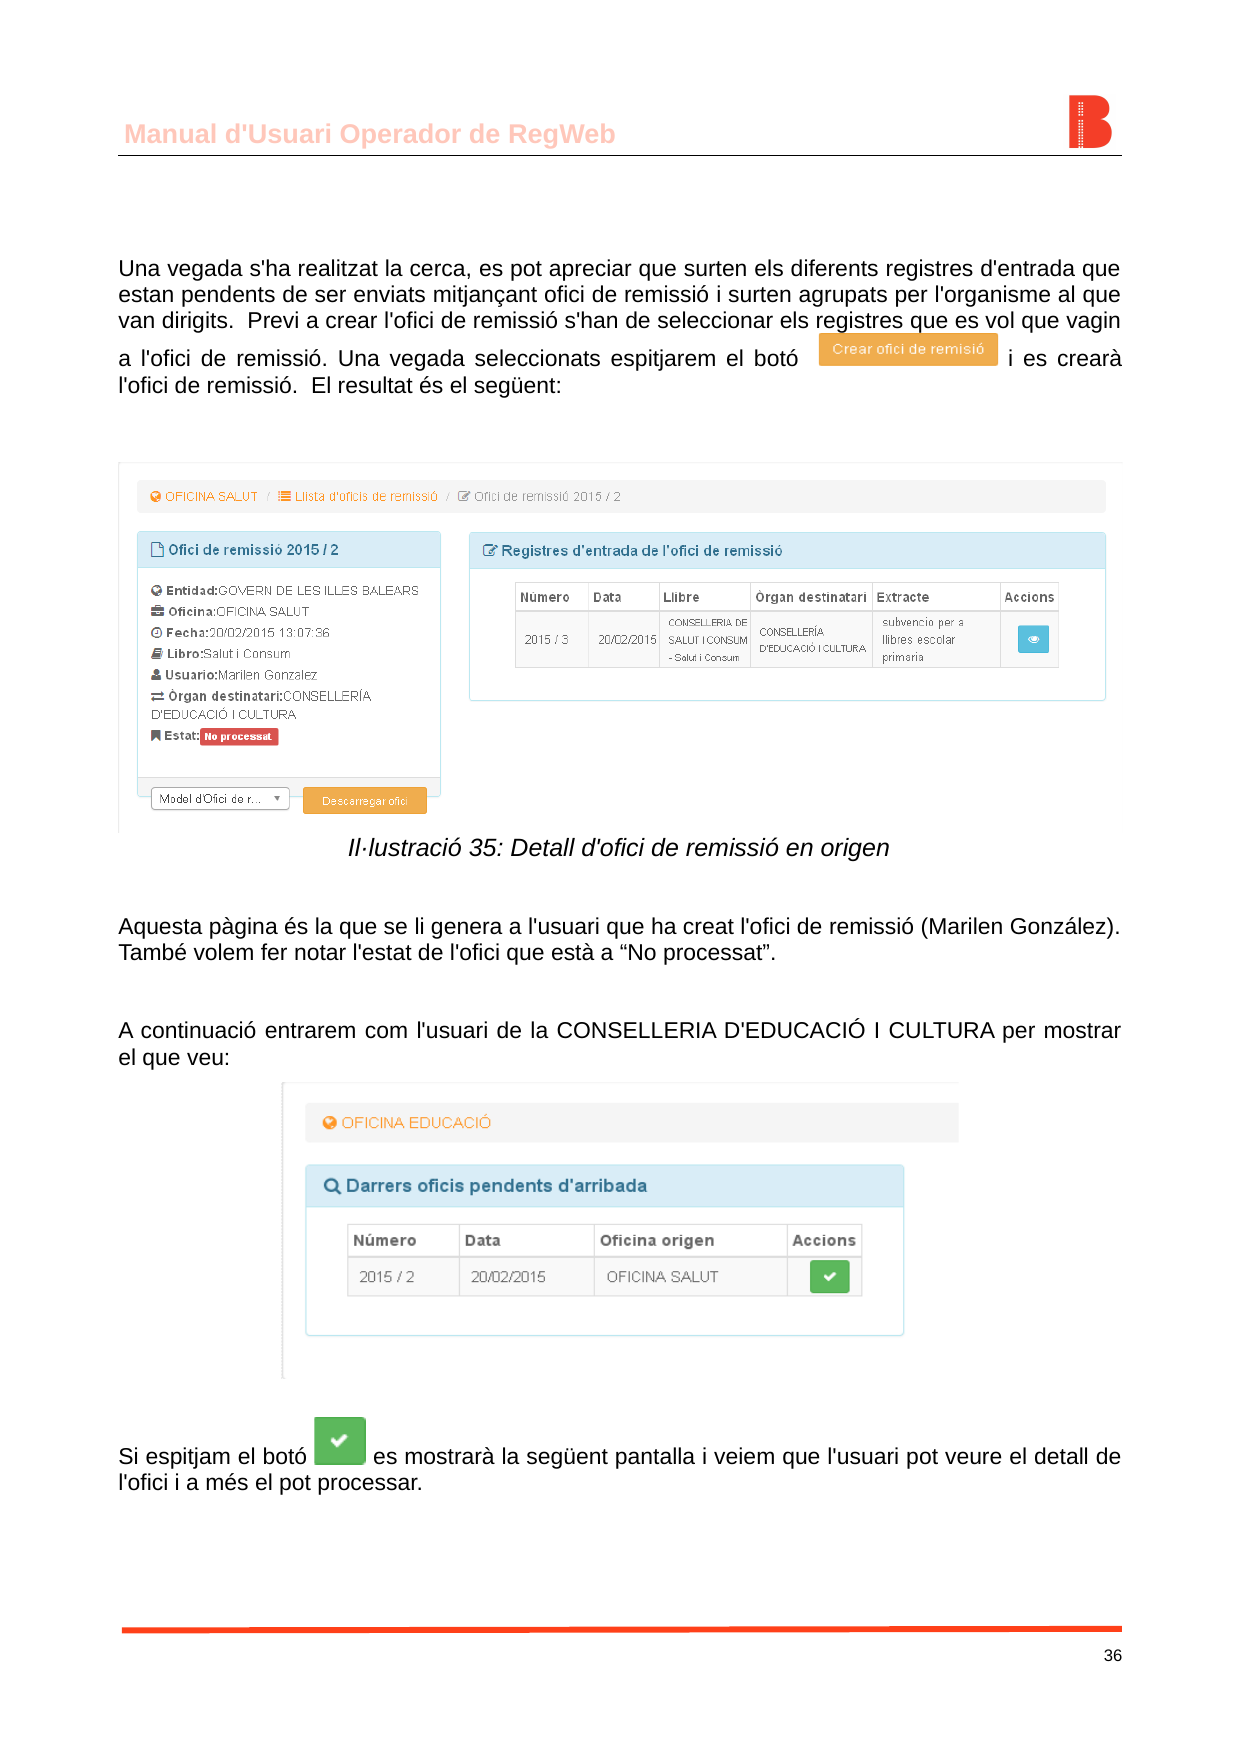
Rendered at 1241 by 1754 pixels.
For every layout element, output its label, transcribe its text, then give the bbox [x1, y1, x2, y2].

picture [314, 1417, 366, 1465]
text A continuació entrarem com l'usuari de la CONSELLERIA D'EDUCACIÓ I CULTURA per mostrar el que veu: [118, 1017, 1122, 1070]
picture [118, 462, 1123, 833]
text Il·lustració 35: Detall d'ofici de remissió en origen [118, 833, 1122, 862]
picture [1063, 94, 1117, 150]
text Aquesta pàgina és la que se li genera a l'usuari que ha creat l'ofici de remissió (Marilen González). També volem fer notar l'estat de l'ofici que està a “No processat”. [118, 913, 1122, 966]
text Si espitjam el botó es mostrarà la següent pantalla i veiem que l'usuari pot veure el detall de l'ofici i a més el pot processar. [118, 1391, 1122, 1496]
picture [281, 1082, 959, 1379]
text Una vegada s'ha realitzat la cerca, es pot apreciar que surten els diferents registres d'entrada que estan pendents de ser enviats mitjançant ofici de remissió i surten agrupats per l'organisme al que van dirigits. Previ a crear l'ofici de remissió s'han de seleccionar els registres que es vol que vagin a l'ofici de remissió. Una vegada seleccionats espitjarem el botó i es crearà l'ofici de remissió. El resultat és el següent: [118, 254, 1122, 398]
picture [818, 333, 999, 367]
